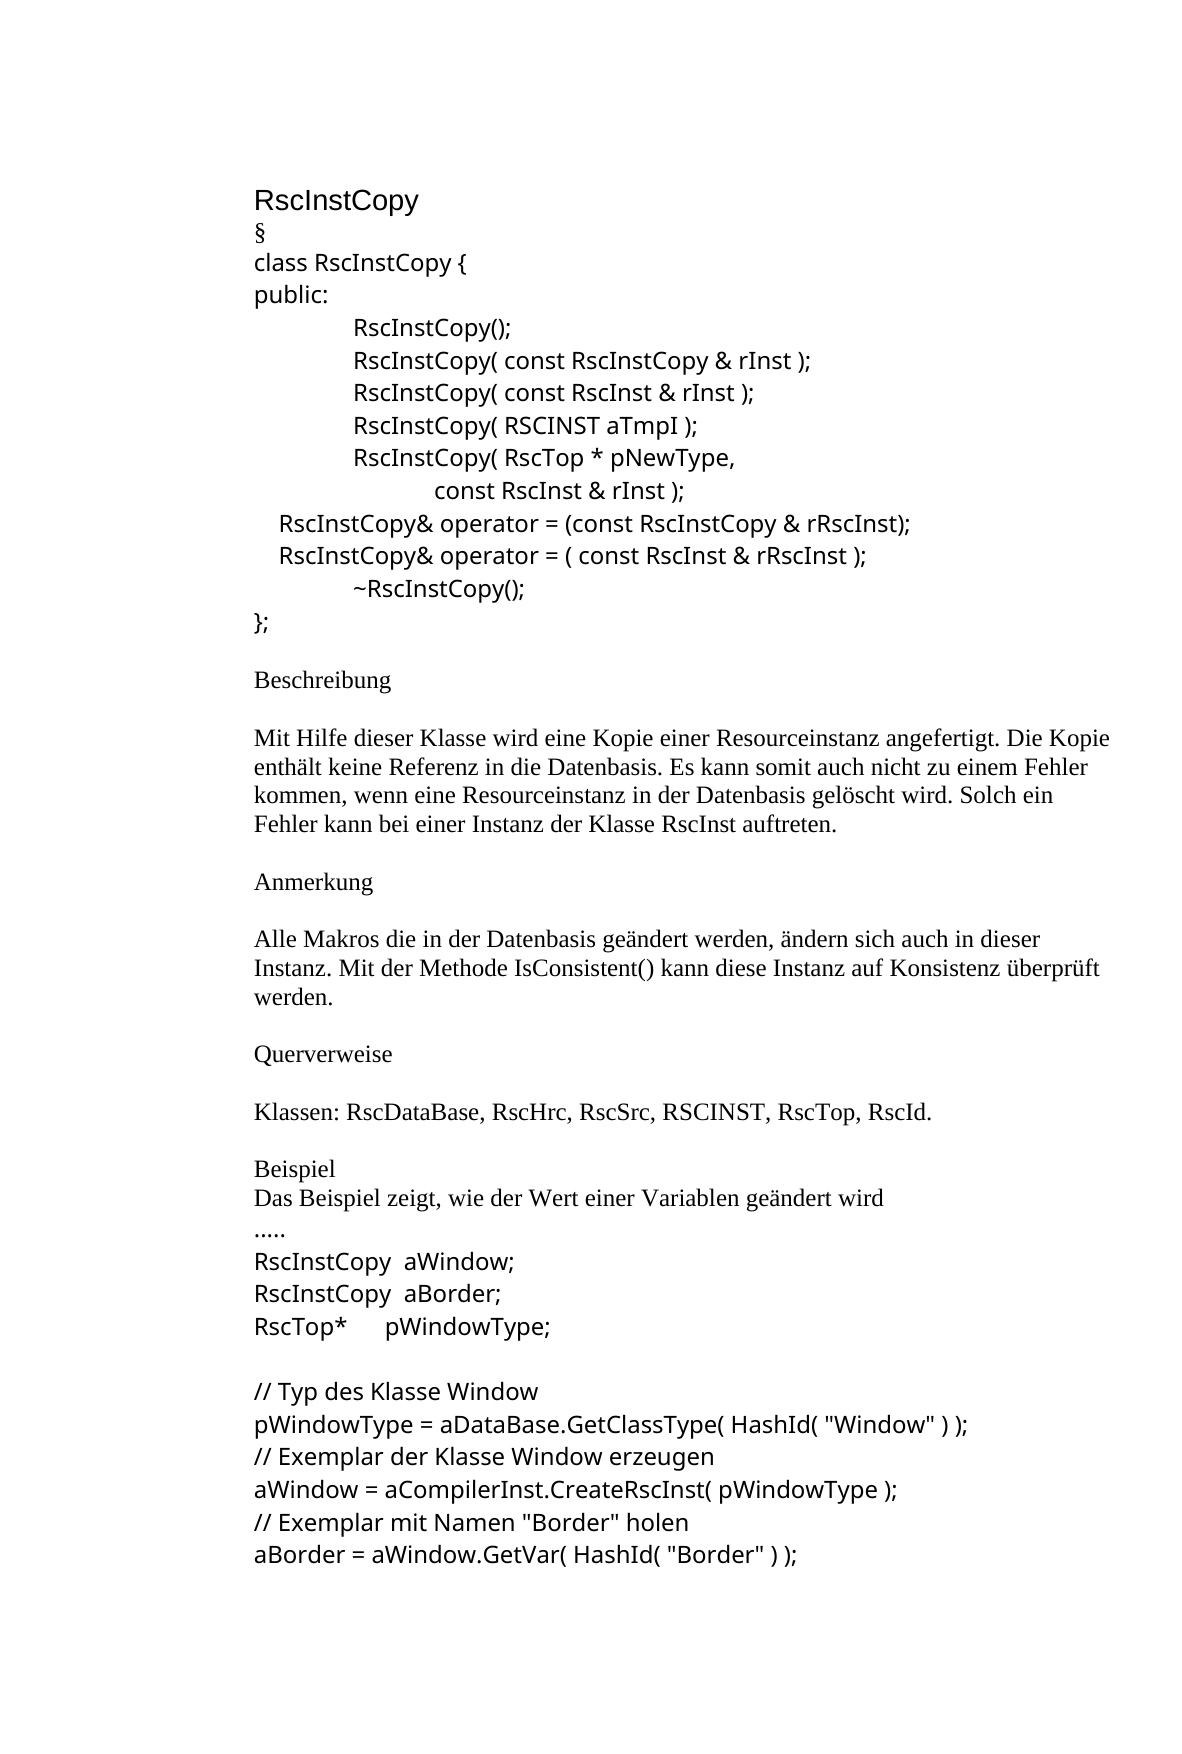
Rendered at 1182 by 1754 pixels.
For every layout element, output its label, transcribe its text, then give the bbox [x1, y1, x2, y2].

list RscInstCopy( RscTop * pNewType, [254, 441, 1110, 474]
list RscInstCopy& operator = (const RscInstCopy & rRscInst); [254, 506, 1110, 539]
list RscTop* pWindowType; [254, 1310, 1110, 1342]
text Alle Makros die in der Datenbasis geändert werden, ändern sich auch in dieser Instanz. Mit der Methode IsConsistent() kann diese Instanz auf Konsistenz überprüft werden. [254, 924, 1110, 1011]
list ..... [254, 1212, 1110, 1244]
text Anmerkung [254, 867, 1110, 896]
list const RscInst & rInst ); [254, 474, 1110, 506]
list RscInstCopy( RSCINST aTmpI ); [254, 409, 1110, 441]
list // Exemplar der Klasse Window erzeugen [254, 1440, 1110, 1473]
list RscInstCopy aBorder; [254, 1277, 1110, 1310]
list aWindow = aCompilerInst.CreateRscInst( pWindowType ); [254, 1473, 1110, 1505]
list RscInstCopy( const RscInstCopy & rInst ); [254, 343, 1110, 376]
text Beispiel [254, 1154, 1110, 1183]
list public: [254, 278, 1110, 311]
text Klassen: RscDataBase, RscHrc, RscSrc, RSCINST, RscTop, RscId. [254, 1097, 1110, 1126]
list aBorder = aWindow.GetVar( HashId( "Border" ) ); [254, 1538, 1110, 1571]
text Mit Hilfe dieser Klasse wird eine Kopie einer Resourceinstanz angefertigt. Die Kopie enthält keine Referenz in die Datenbasis. Es kann somit auch nicht zu einem Fehler kommen, wenn eine Resourceinstanz in der Datenbasis gelöscht wird. Solch ein Fehler kann bei einer Instanz der Klasse RscInst auftreten. [254, 723, 1110, 838]
list class RscInstCopy { [254, 246, 1110, 278]
list RscInstCopy& operator = ( const RscInst & rRscInst ); [254, 539, 1110, 572]
list }; [254, 604, 1110, 637]
list ~RscInstCopy(); [254, 572, 1110, 604]
text Querverweise [254, 1039, 1110, 1068]
list RscInstCopy aWindow; [254, 1244, 1110, 1277]
list // Exemplar mit Namen "Border" holen [254, 1505, 1110, 1538]
list // Typ des Klasse Window [254, 1375, 1110, 1407]
text § [254, 217, 1110, 246]
text Das Beispiel zeigt, wie der Wert einer Variablen geändert wird [254, 1183, 1110, 1212]
subtitle RscInstCopy [254, 183, 1110, 217]
text Beschreibung [254, 666, 1110, 694]
list RscInstCopy(); [254, 311, 1110, 343]
list RscInstCopy( const RscInst & rInst ); [254, 376, 1110, 409]
list pWindowType = aDataBase.GetClassType( HashId( "Window" ) ); [254, 1407, 1110, 1440]
